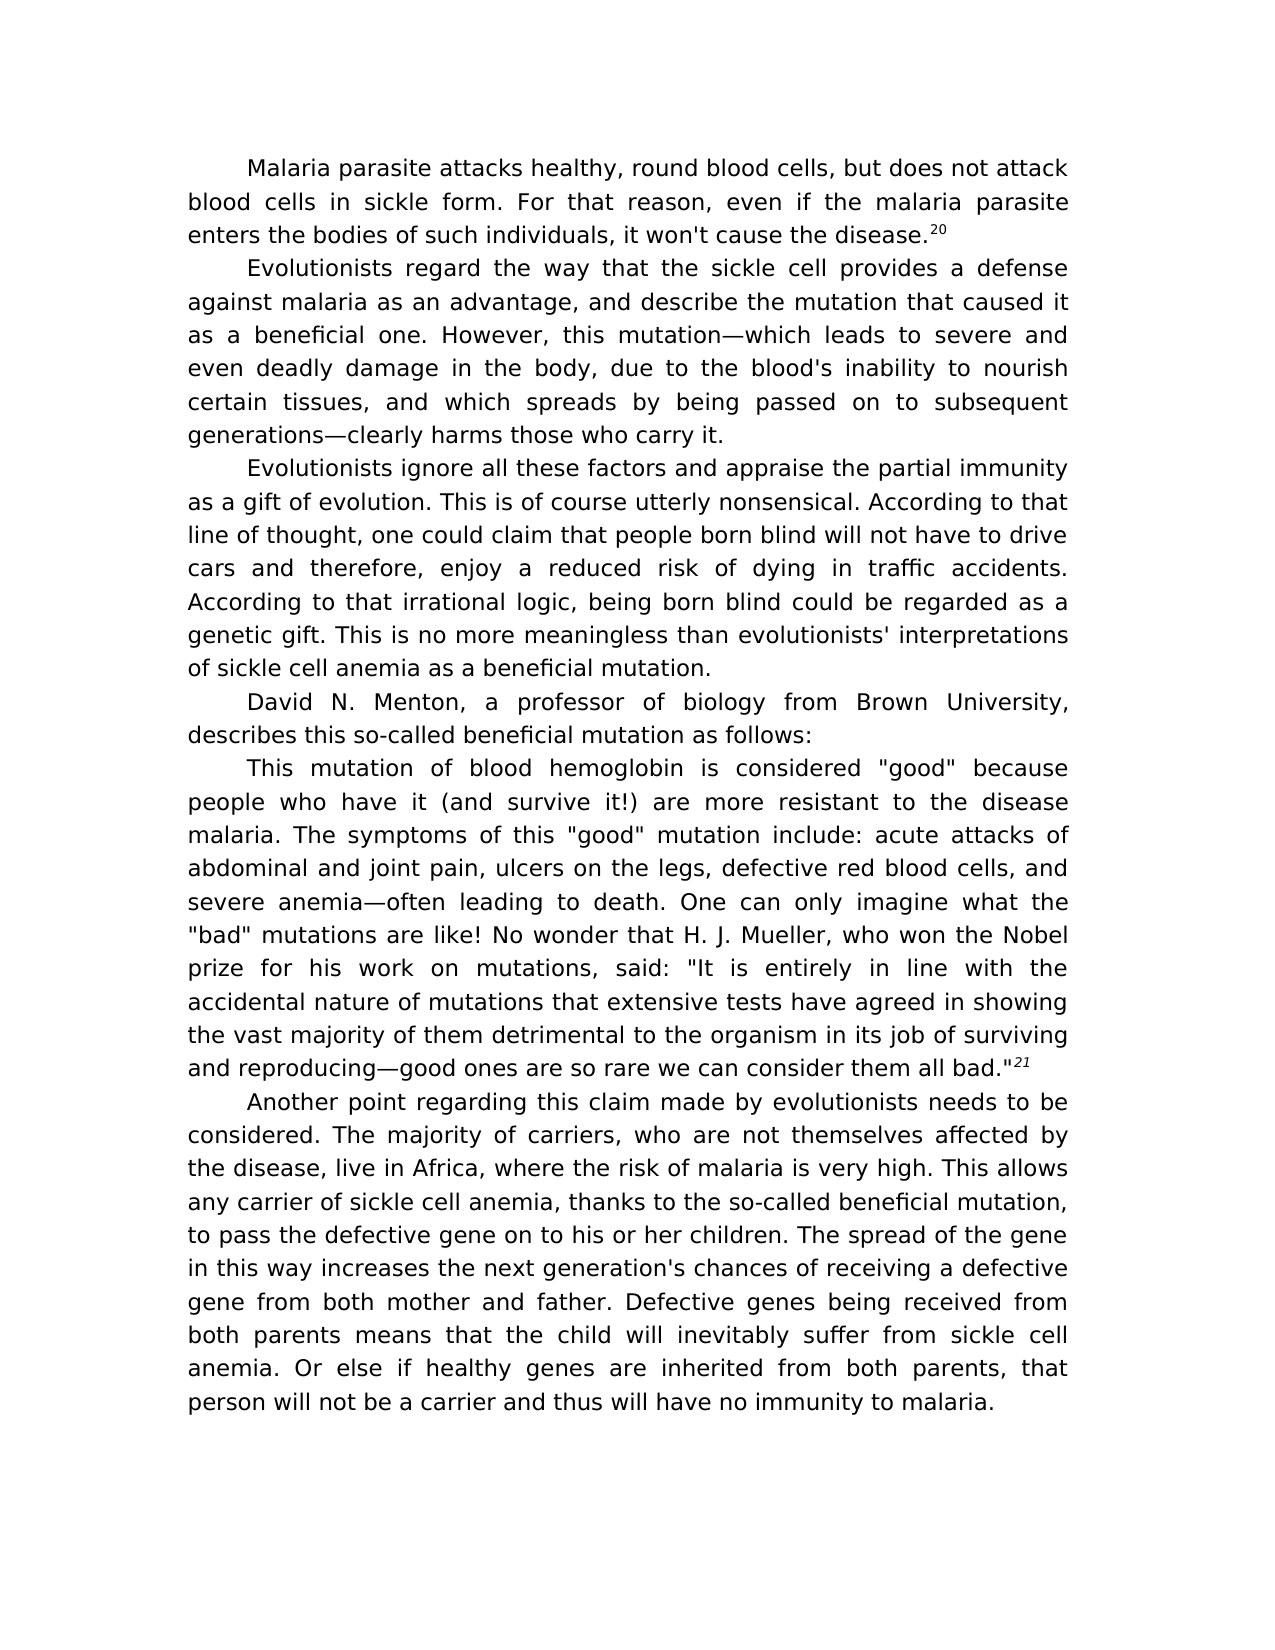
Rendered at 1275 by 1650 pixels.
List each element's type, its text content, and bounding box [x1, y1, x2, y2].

text Evolutionists ignore all these factors and appraise the partial immunity as a gift of evolution. This is of course utterly nonsensical. According to that line of thought, one could claim that people born blind will not have to drive cars and therefore, enjoy a reduced risk of dying in traffic accidents. According to that irrational logic, being born blind could be regarded as a genetic gift. This is no more meaningless than evolutionists' interpretations of sickle cell anemia as a beneficial mutation. [187, 450, 1070, 683]
text Another point regarding this claim made by evolutionists needs to be considered. The majority of carriers, who are not themselves affected by the disease, live in Africa, where the risk of malaria is very high. This allows any carrier of sickle cell anemia, thanks to the so-called beneficial mutation, to pass the defective gene on to his or her children. The spread of the gene in this way increases the next generation's chances of receiving a defective gene from both mother and father. Defective genes being received from both parents means that the child will inevitably suffer from sickle cell anemia. Or else if healthy genes are inherited from both parents, that person will not be a carrier and thus will have no immunity to malaria. [187, 1083, 1070, 1417]
text Evolutionists regard the way that the sickle cell provides a defense against malaria as an advantage, and describe the mutation that caused it as a beneficial one. However, this mutation—which leads to severe and even deadly damage in the body, due to the blood's inability to nourish certain tissues, and which spreads by being passed on to subsequent generations—clearly harms those who carry it. [187, 250, 1070, 450]
text David N. Menton, a professor of biology from Brown University, describes this so-called beneficial mutation as follows: [187, 683, 1070, 750]
text Malaria parasite attacks healthy, round blood cells, but does not attack blood cells in sickle form. For that reason, even if the malaria parasite enters the bodies of such individuals, it won't cause the disease.20 [187, 150, 1070, 250]
text This mutation of blood hemoglobin is considered "good" because people who have it (and survive it!) are more resistant to the disease malaria. The symptoms of this "good" mutation include: acute attacks of abdominal and joint pain, ulcers on the legs, defective red blood cells, and severe anemia—often leading to death. One can only imagine what the "bad" mutations are like! No wonder that H. J. Mueller, who won the Nobel prize for his work on mutations, said: "It is entirely in line with the accidental nature of mutations that extensive tests have agreed in showing the vast majority of them detrimental to the organism in its job of surviving and reproducing—good ones are so rare we can consider them all bad."21 [187, 750, 1070, 1083]
